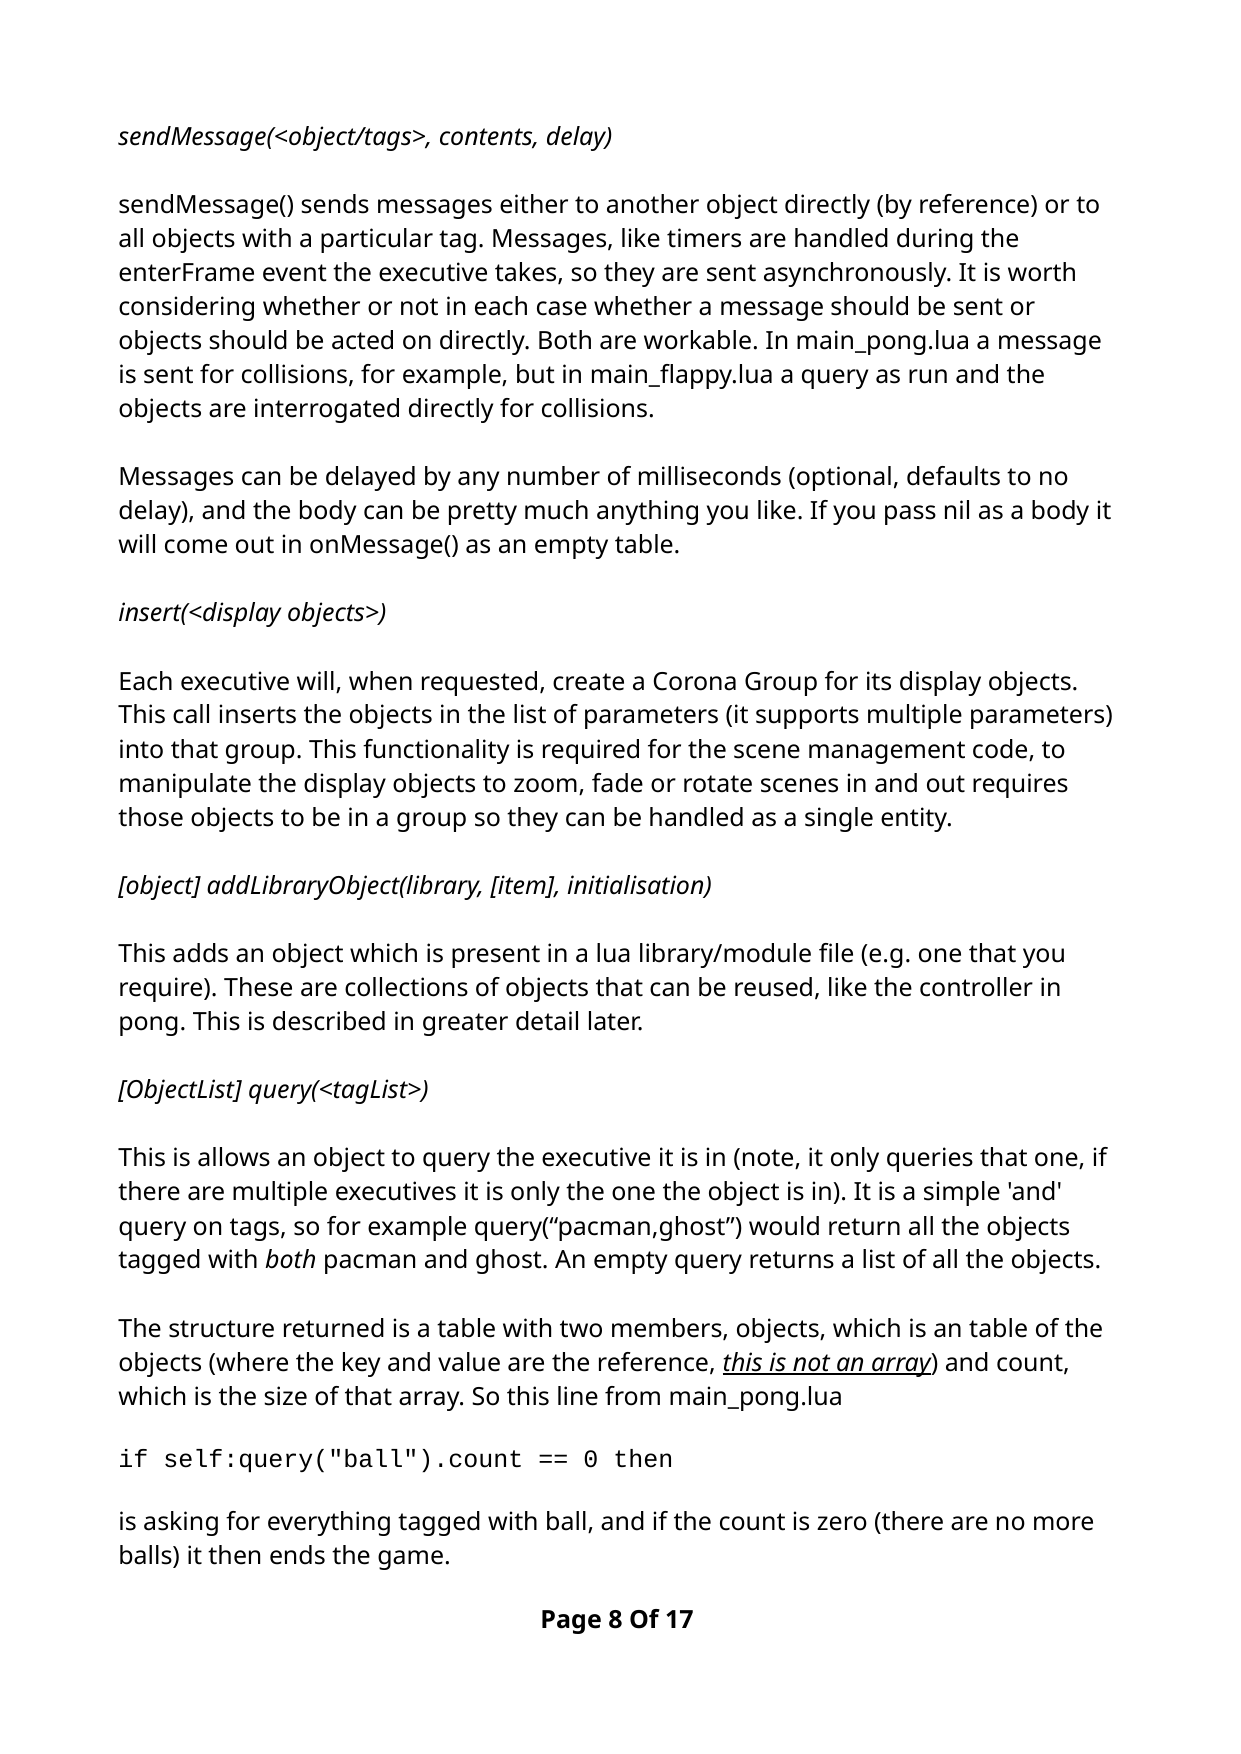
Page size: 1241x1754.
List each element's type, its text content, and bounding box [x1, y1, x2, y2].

text [object] addLibraryObject(library, [item], initialisation) [118, 867, 1122, 902]
text This adds an object which is present in a lua library/module file (e.g. one that you require). These are collections of objects that can be reused, like the controller in pong. This is described in greater detail later. [118, 936, 1122, 1038]
text is asking for everything tagged with ball, and if the count is zero (there are no more balls) it then ends the game. [118, 1503, 1122, 1571]
text sendMessage(<object/tags>, contents, delay) [118, 118, 1122, 152]
text Messages can be delayed by any number of milliseconds (optional, defaults to no delay), and the body can be pretty much anything you like. If you pass nil as a body it will come out in onMessage() as an empty table. [118, 459, 1122, 561]
text Each executive will, when requested, create a Corona Group for its display objects. This call inserts the objects in the list of parameters (it supports multiple parameters) into that group. This functionality is required for the scene management code, to manipulate the display objects to zoom, fade or rotate scenes in and out requires those objects to be in a group so they can be handled as a single entity. [118, 663, 1122, 833]
text The structure returned is a table with two members, objects, which is an table of the objects (where the key and value are the reference, this is not an array) and count, which is the size of that array. So this line from main_pong.lua [118, 1310, 1122, 1412]
text This is allows an object to query the executive it is in (note, it only queries that one, if there are multiple executives it is only the one the object is in). It is a simple 'and' query on tags, so for example query(“pacman,ghost”) would return all the objects tagged with both pacman and ghost. An empty query returns a list of all the objects. [118, 1140, 1122, 1276]
text sendMessage() sends messages either to another object directly (by reference) or to all objects with a particular tag. Messages, like timers are handled during the enterFrame event the executive takes, so they are sent asynchronously. It is worth considering whether or not in each case whether a message should be sent or objects should be acted on directly. Both are workable. In main_pong.lua a message is sent for collisions, for example, but in main_flappy.lua a query as run and the objects are interrogated directly for collisions. [118, 186, 1122, 425]
text insert(<display objects>) [118, 595, 1122, 629]
text [ObjectList] query(<tagList>) [118, 1072, 1122, 1106]
text if self:query("ball").count == 0 then [118, 1447, 1122, 1475]
